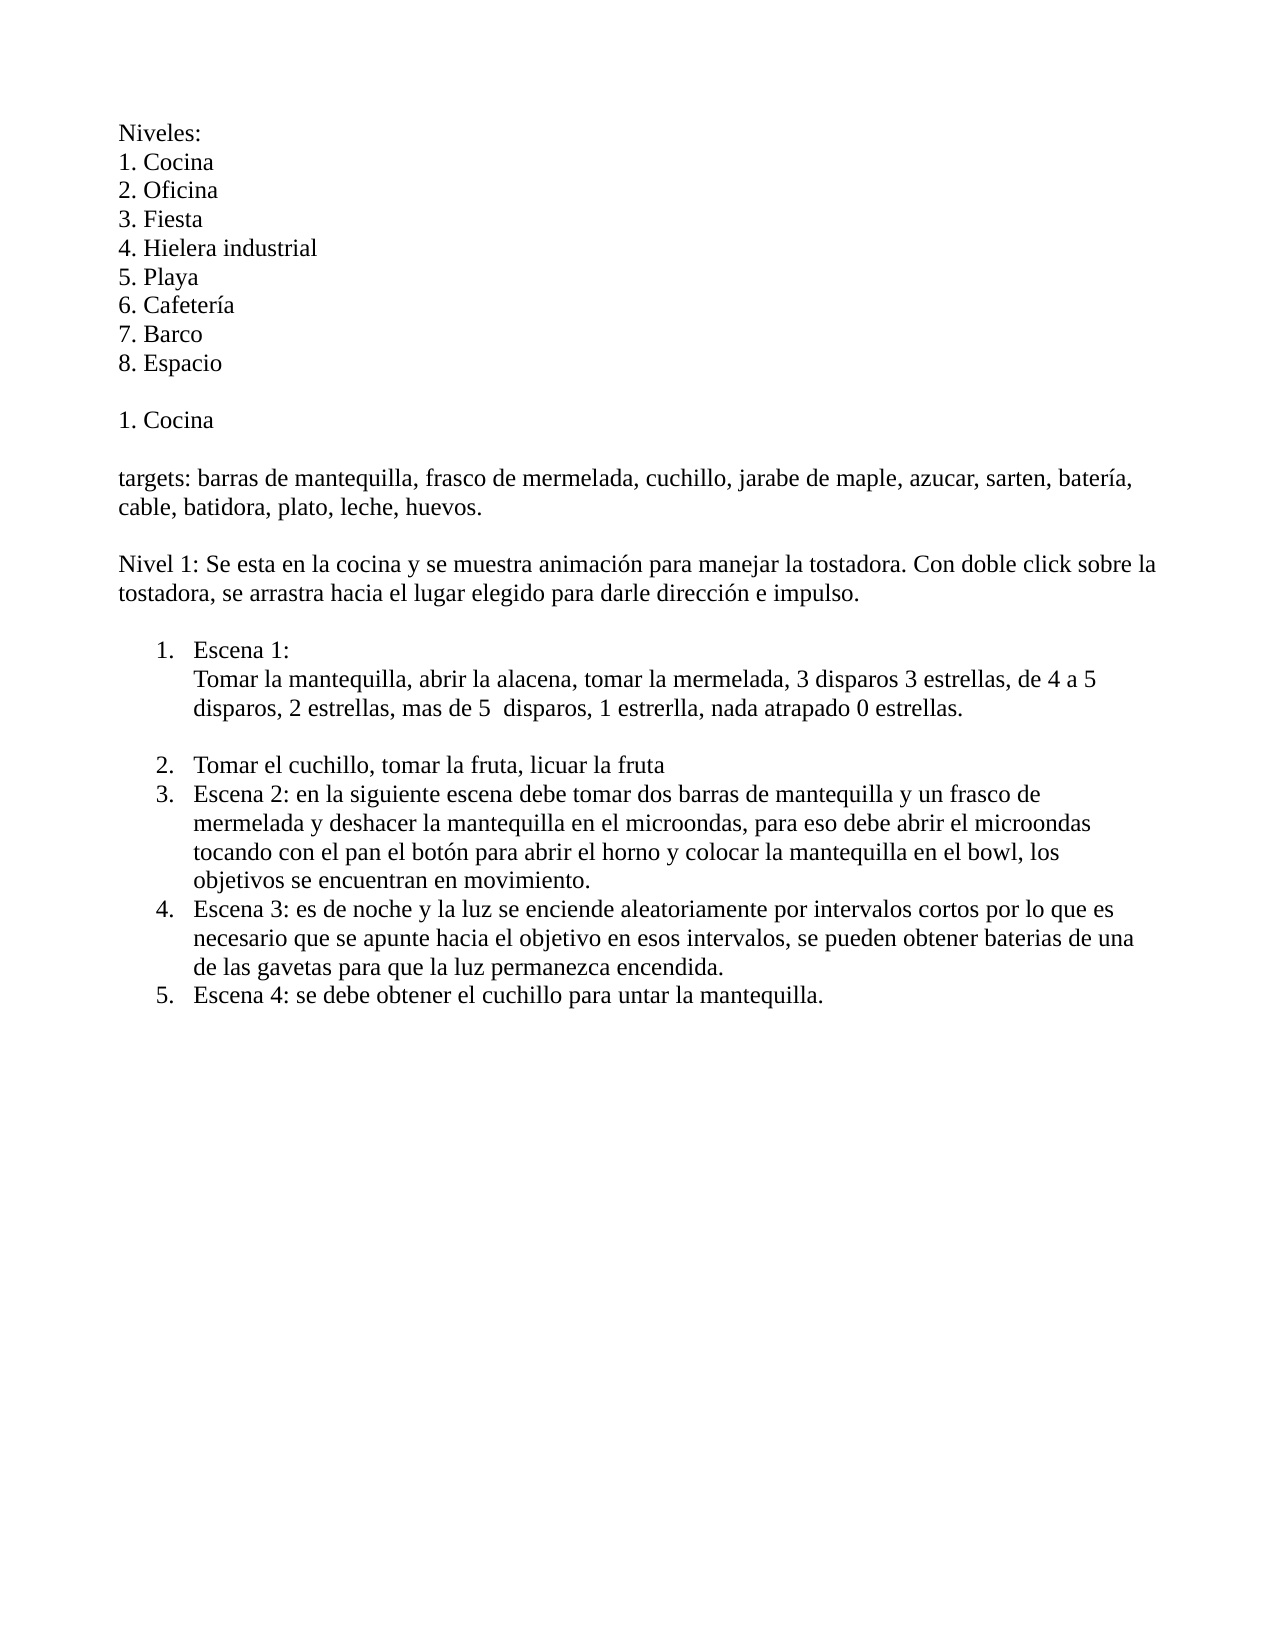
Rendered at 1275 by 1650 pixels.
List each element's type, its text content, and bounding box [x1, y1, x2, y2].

list Escena 3: es de noche y la luz se enciende aleatoriamente por intervalos cortos por lo que es necesario que se apunte hacia el objetivo en esos intervalos, se pueden obtener baterias de una de las gavetas para que la luz permanezca encendida. [156, 894, 1157, 981]
text 8. Espacio [118, 348, 1157, 377]
text 7. Barco [118, 319, 1157, 348]
list Escena 1: [156, 636, 1157, 664]
list Escena 4: se debe obtener el cuchillo para untar la mantequilla. [156, 981, 1157, 1009]
text 3. Fiesta [118, 204, 1157, 233]
list Tomar el cuchillo, tomar la fruta, licuar la fruta [156, 751, 1157, 779]
text 1. Cocina [118, 406, 1157, 434]
text 6. Cafetería [118, 291, 1157, 319]
text Niveles: [118, 118, 1157, 147]
text 5. Playa [118, 262, 1157, 291]
list Escena 2: en la siguiente escena debe tomar dos barras de mantequilla y un frasco de mermelada y deshacer la mantequilla en el microondas, para eso debe abrir el microondas tocando con el pan el botón para abrir el horno y colocar la mantequilla en el bowl, los objetivos se encuentran en movimiento. [156, 779, 1157, 894]
text targets: barras de mantequilla, frasco de mermelada, cuchillo, jarabe de maple, azucar, sarten, batería, cable, batidora, plato, leche, huevos. [118, 463, 1157, 521]
text 1. Cocina [118, 147, 1157, 176]
list Tomar la mantequilla, abrir la alacena, tomar la mermelada, 3 disparos 3 estrellas, de 4 a 5 disparos, 2 estrellas, mas de 5 disparos, 1 estrerlla, nada atrapado 0 estrellas. [156, 664, 1157, 722]
text 2. Oficina [118, 176, 1157, 204]
text Nivel 1: Se esta en la cocina y se muestra animación para manejar la tostadora. Con doble click sobre la tostadora, se arrastra hacia el lugar elegido para darle dirección e impulso. [118, 549, 1157, 607]
text 4. Hielera industrial [118, 233, 1157, 262]
